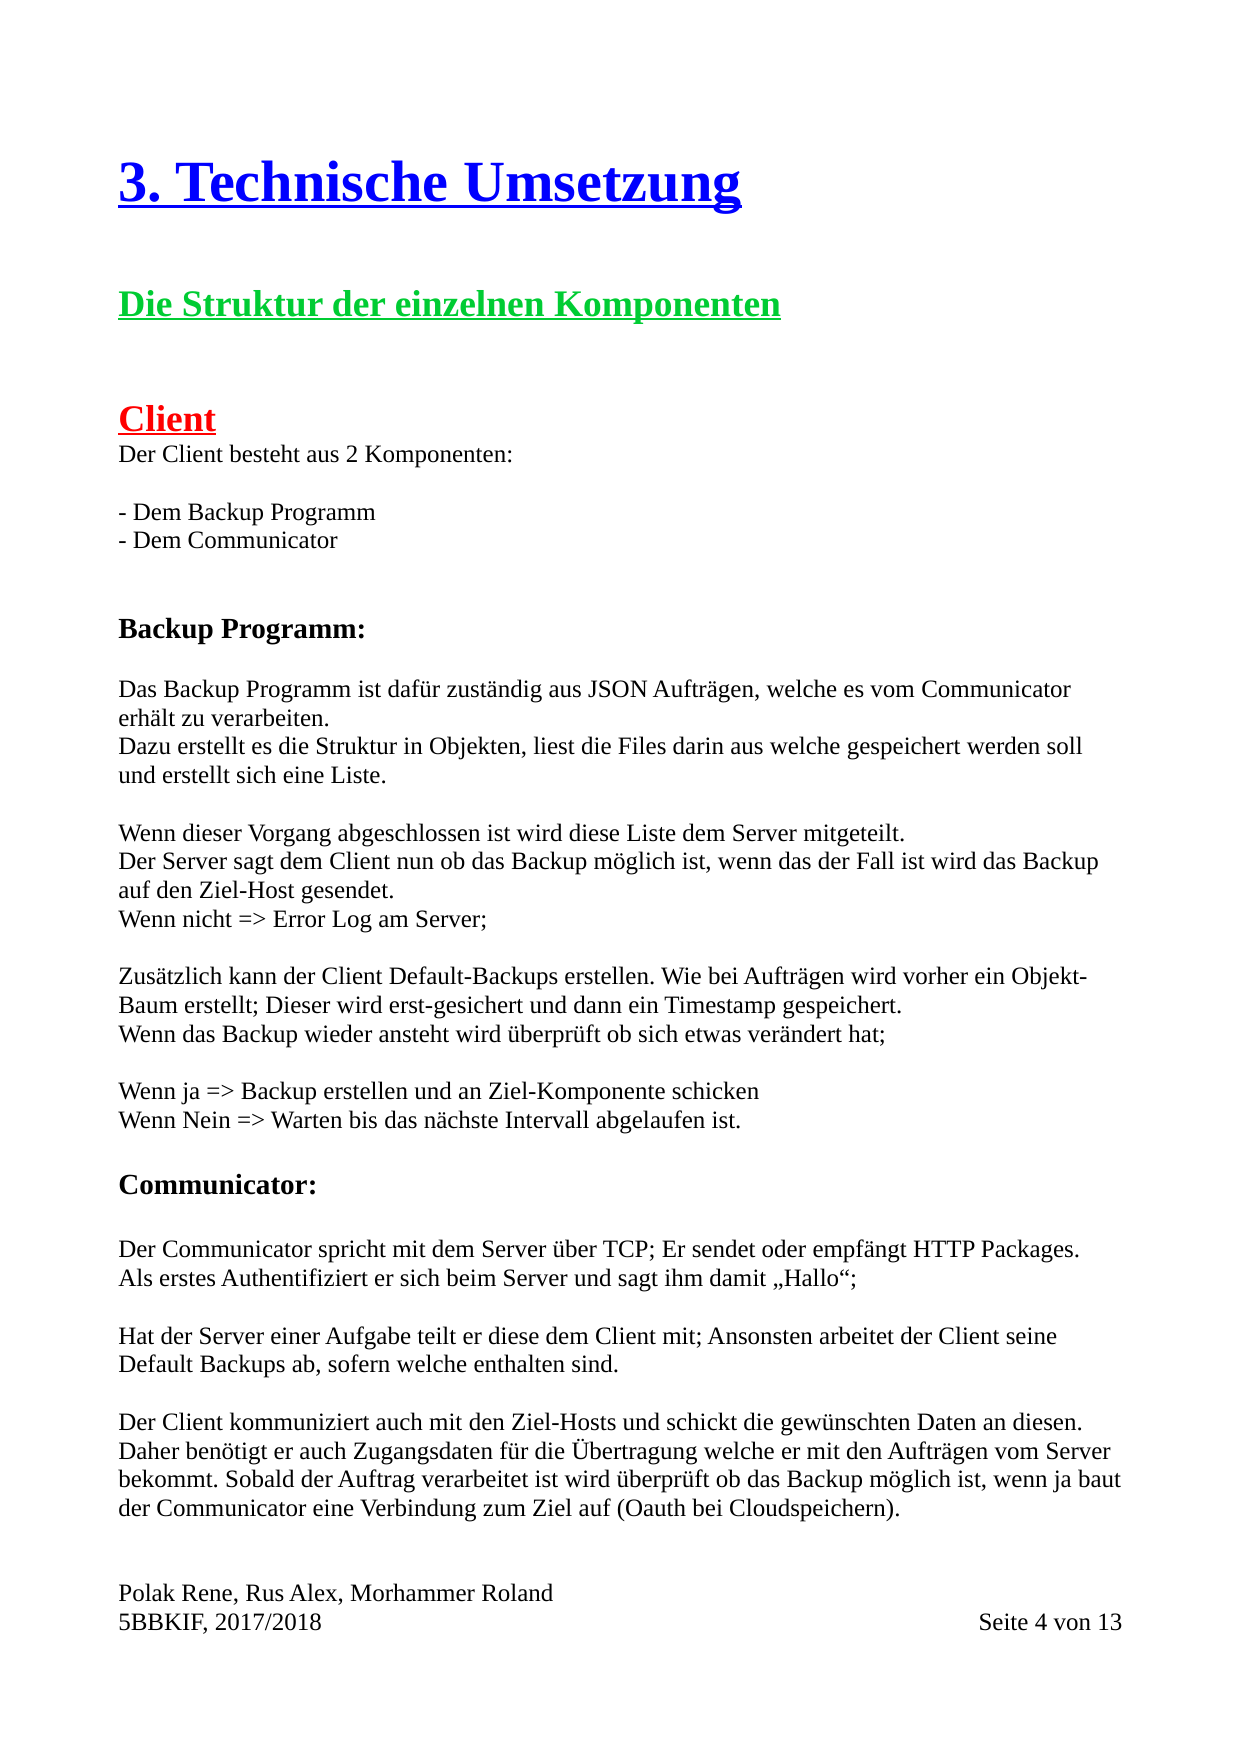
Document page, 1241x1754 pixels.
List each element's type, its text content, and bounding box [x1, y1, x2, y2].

text Der Client kommuniziert auch mit den Ziel-Hosts und schickt die gewünschten Daten an diesen. [118, 1407, 1122, 1436]
text Die Struktur der einzelnen Komponenten [118, 281, 1122, 324]
text Als erstes Authentifiziert er sich beim Server und sagt ihm damit „Hallo“; Hat der Server einer Aufgabe teilt er diese dem Client mit; Ansonsten arbeitet der Client seine Default Backups ab, sofern welche enthalten sind. [118, 1263, 1122, 1378]
text Der Server sagt dem Client nun ob das Backup möglich ist, wenn das der Fall ist wird das Backup auf den Ziel-Host gesendet. [118, 846, 1122, 904]
text Das Backup Programm ist dafür zuständig aus JSON Aufträgen, welche es vom Communicator erhält zu verarbeiten. [118, 674, 1122, 731]
text 3. Technische Umsetzung [118, 147, 1122, 214]
text Dazu erstellt es die Struktur in Objekten, liest die Files darin aus welche gespeichert werden soll und erstellt sich eine Liste. [118, 731, 1122, 789]
text Der Communicator spricht mit dem Server über TCP; Er sendet oder empfängt HTTP Packages. [118, 1234, 1122, 1263]
text Client [118, 396, 1122, 439]
text Daher benötigt er auch Zugangsdaten für die Übertragung welche er mit den Aufträgen vom Server bekommt. Sobald der Auftrag verarbeitet ist wird überprüft ob das Backup möglich ist, wenn ja baut der Communicator eine Verbindung zum Ziel auf (Oauth bei Cloudspeichern). [118, 1436, 1122, 1522]
text - Dem Backup Programm [118, 497, 1122, 525]
text Communicator: [118, 1167, 1122, 1201]
text Wenn ja => Backup erstellen und an Ziel-Komponente schicken [118, 1076, 1122, 1105]
text Zusätzlich kann der Client Default-Backups erstellen. Wie bei Aufträgen wird vorher ein Objekt-Baum erstellt; Dieser wird erst-gesichert und dann ein Timestamp gespeichert. [118, 961, 1122, 1019]
text Wenn das Backup wieder ansteht wird überprüft ob sich etwas verändert hat; [118, 1019, 1122, 1048]
text Wenn dieser Vorgang abgeschlossen ist wird diese Liste dem Server mitgeteilt. [118, 818, 1122, 846]
text - Dem Communicator [118, 525, 1122, 554]
text Der Client besteht aus 2 Komponenten: [118, 439, 1122, 468]
text Wenn Nein => Warten bis das nächste Intervall abgelaufen ist. [118, 1105, 1122, 1134]
text Wenn nicht => Error Log am Server; [118, 904, 1122, 933]
text Backup Programm: [118, 612, 1122, 645]
